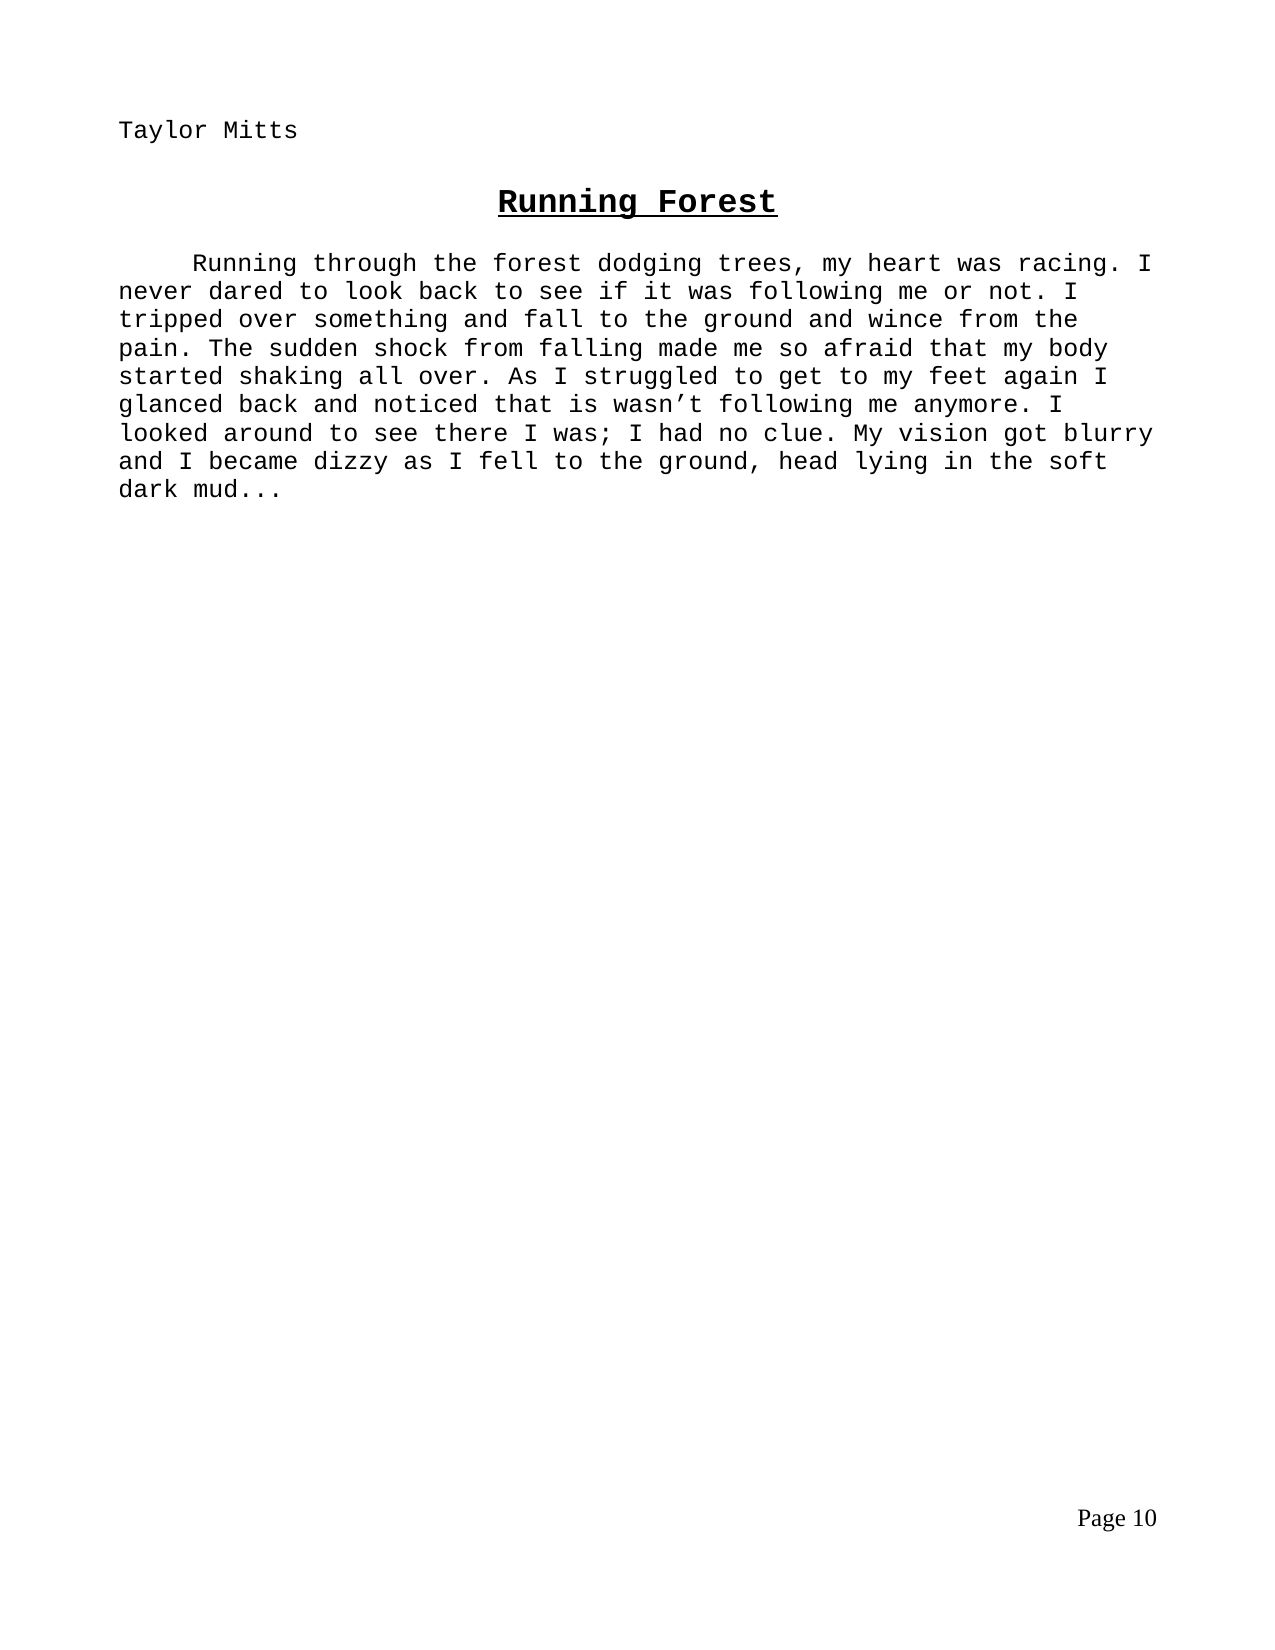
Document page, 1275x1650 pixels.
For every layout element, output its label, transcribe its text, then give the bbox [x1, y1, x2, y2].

text Running Forest [118, 184, 1157, 222]
text Taylor Mitts [118, 118, 1157, 146]
text Running through the forest dodging trees, my heart was racing. I never dared to look back to see if it was following me or not. I tripped over something and fall to the ground and wince from the pain. The sudden shock from falling made me so afraid that my body started shaking all over. As I struggled to get to my feet again I glanced back and noticed that is wasn’t following me anymore. I looked around to see there I was; I had no clue. My vision got blurry and I became dizzy as I fell to the ground, head lying in the soft dark mud... [118, 250, 1157, 505]
